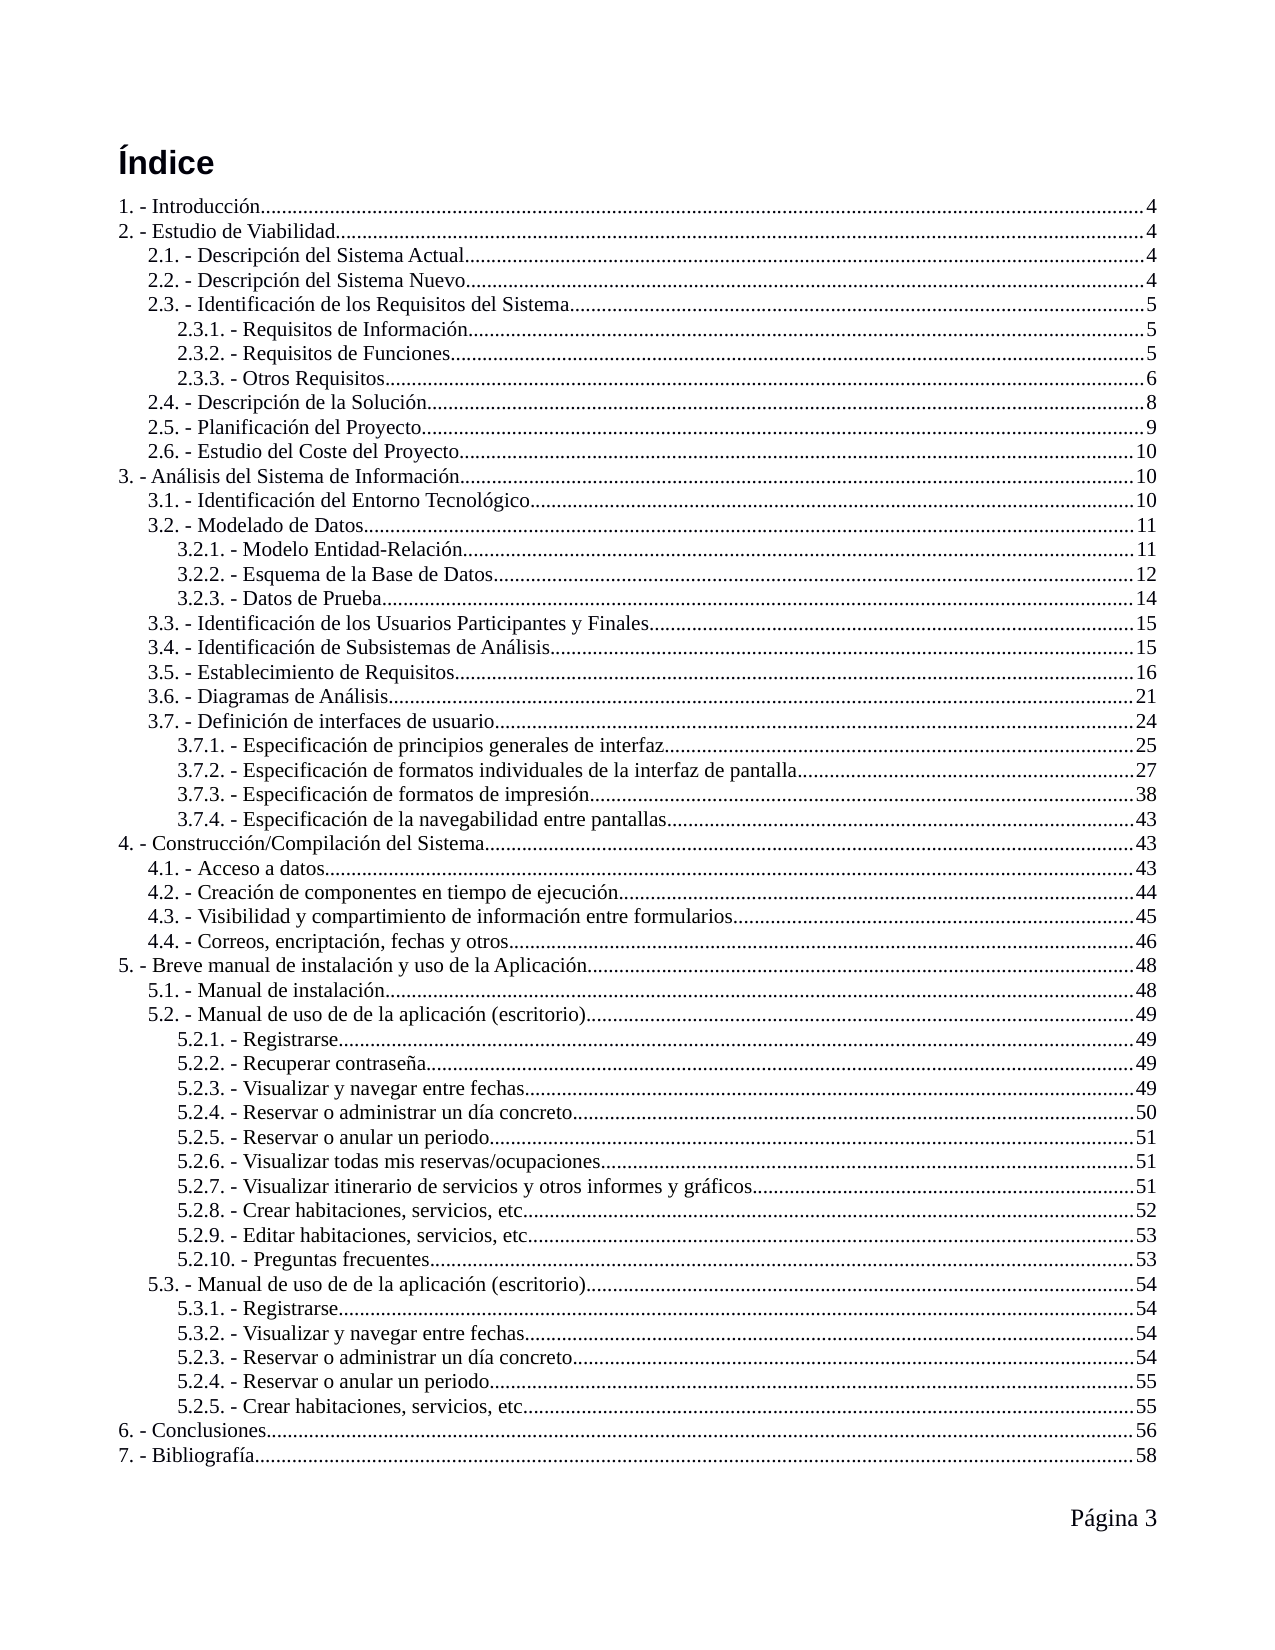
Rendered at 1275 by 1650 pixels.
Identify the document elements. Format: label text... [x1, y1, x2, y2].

text 3.4. - Identificación de Subsistemas de Análisis 15 [148, 635, 1157, 659]
text 1. - Introducción 4 [118, 194, 1157, 218]
text 5.2.5. - Crear habitaciones, servicios, etc 55 [177, 1393, 1157, 1418]
text 3.1. - Identificación del Entorno Tecnológico 10 [148, 488, 1157, 512]
text 2. - Estudio de Viabilidad 4 [118, 218, 1157, 243]
text 3.2. - Modelado de Datos 11 [148, 512, 1157, 537]
text 3.2.1. - Modelo Entidad-Relación 11 [177, 537, 1157, 561]
text 5.2.9. - Editar habitaciones, servicios, etc 53 [177, 1222, 1157, 1247]
text 2.4. - Descripción de la Solución 8 [148, 390, 1157, 414]
text 5.2.6. - Visualizar todas mis reservas/ocupaciones 51 [177, 1149, 1157, 1173]
text 5.2.3. - Reservar o administrar un día concreto 54 [177, 1344, 1157, 1369]
text 3. - Análisis del Sistema de Información 10 [118, 463, 1157, 488]
text 3.7. - Definición de interfaces de usuario 24 [148, 708, 1157, 733]
text 3.2.2. - Esquema de la Base de Datos 12 [177, 561, 1157, 586]
text 4.4. - Correos, encriptación, fechas y otros 46 [148, 928, 1157, 953]
text 5.3. - Manual de uso de de la aplicación (escritorio) 54 [148, 1271, 1157, 1296]
text 2.3.2. - Requisitos de Funciones 5 [177, 341, 1157, 365]
text 3.7.4. - Especificación de la navegabilidad entre pantallas 43 [177, 806, 1157, 831]
text 5.2. - Manual de uso de de la aplicación (escritorio) 49 [148, 1002, 1157, 1026]
text 2.6. - Estudio del Coste del Proyecto 10 [148, 439, 1157, 463]
text 2.3.1. - Requisitos de Información 5 [177, 316, 1157, 341]
text 2.1. - Descripción del Sistema Actual 4 [148, 243, 1157, 267]
text 3.7.2. - Especificación de formatos individuales de la interfaz de pantalla 27 [177, 757, 1157, 782]
subtitle Índice [118, 143, 1157, 182]
text 5.2.8. - Crear habitaciones, servicios, etc 52 [177, 1198, 1157, 1222]
text 5. - Breve manual de instalación y uso de la Aplicación. 48 [118, 953, 1157, 977]
text 7. - Bibliografía 58 [118, 1442, 1157, 1467]
text 2.3.3. - Otros Requisitos 6 [177, 365, 1157, 390]
text 3.3. - Identificación de los Usuarios Participantes y Finales 15 [148, 610, 1157, 635]
text 3.7.1. - Especificación de principios generales de interfaz 25 [177, 733, 1157, 757]
text 5.3.1. - Registrarse 54 [177, 1296, 1157, 1320]
text 4. - Construcción/Compilación del Sistema 43 [118, 831, 1157, 855]
text 2.5. - Planificación del Proyecto 9 [148, 414, 1157, 439]
text 5.1. - Manual de instalación 48 [148, 977, 1157, 1002]
text 4.2. - Creación de componentes en tiempo de ejecución 44 [148, 879, 1157, 904]
text 5.2.2. - Recuperar contraseña 49 [177, 1051, 1157, 1075]
text 2.2. - Descripción del Sistema Nuevo 4 [148, 267, 1157, 292]
text 5.2.10. - Preguntas frecuentes 53 [177, 1247, 1157, 1271]
text 3.5. - Establecimiento de Requisitos 16 [148, 659, 1157, 684]
text 3.7.3. - Especificación de formatos de impresión 38 [177, 782, 1157, 806]
text 6. - Conclusiones 56 [118, 1418, 1157, 1442]
text 4.3. - Visibilidad y compartimiento de información entre formularios 45 [148, 904, 1157, 928]
text 5.2.7. - Visualizar itinerario de servicios y otros informes y gráficos 51 [177, 1173, 1157, 1198]
text 3.6. - Diagramas de Análisis 21 [148, 684, 1157, 708]
text 5.3.2. - Visualizar y navegar entre fechas 54 [177, 1320, 1157, 1344]
text 5.2.1. - Registrarse 49 [177, 1026, 1157, 1051]
text 5.2.4. - Reservar o administrar un día concreto 50 [177, 1100, 1157, 1124]
text 2.3. - Identificación de los Requisitos del Sistema 5 [148, 292, 1157, 316]
text 5.2.4. - Reservar o anular un periodo 55 [177, 1369, 1157, 1393]
text 4.1. - Acceso a datos 43 [148, 855, 1157, 879]
text 5.2.5. - Reservar o anular un periodo 51 [177, 1124, 1157, 1149]
text 5.2.3. - Visualizar y navegar entre fechas 49 [177, 1075, 1157, 1100]
text 3.2.3. - Datos de Prueba 14 [177, 586, 1157, 610]
